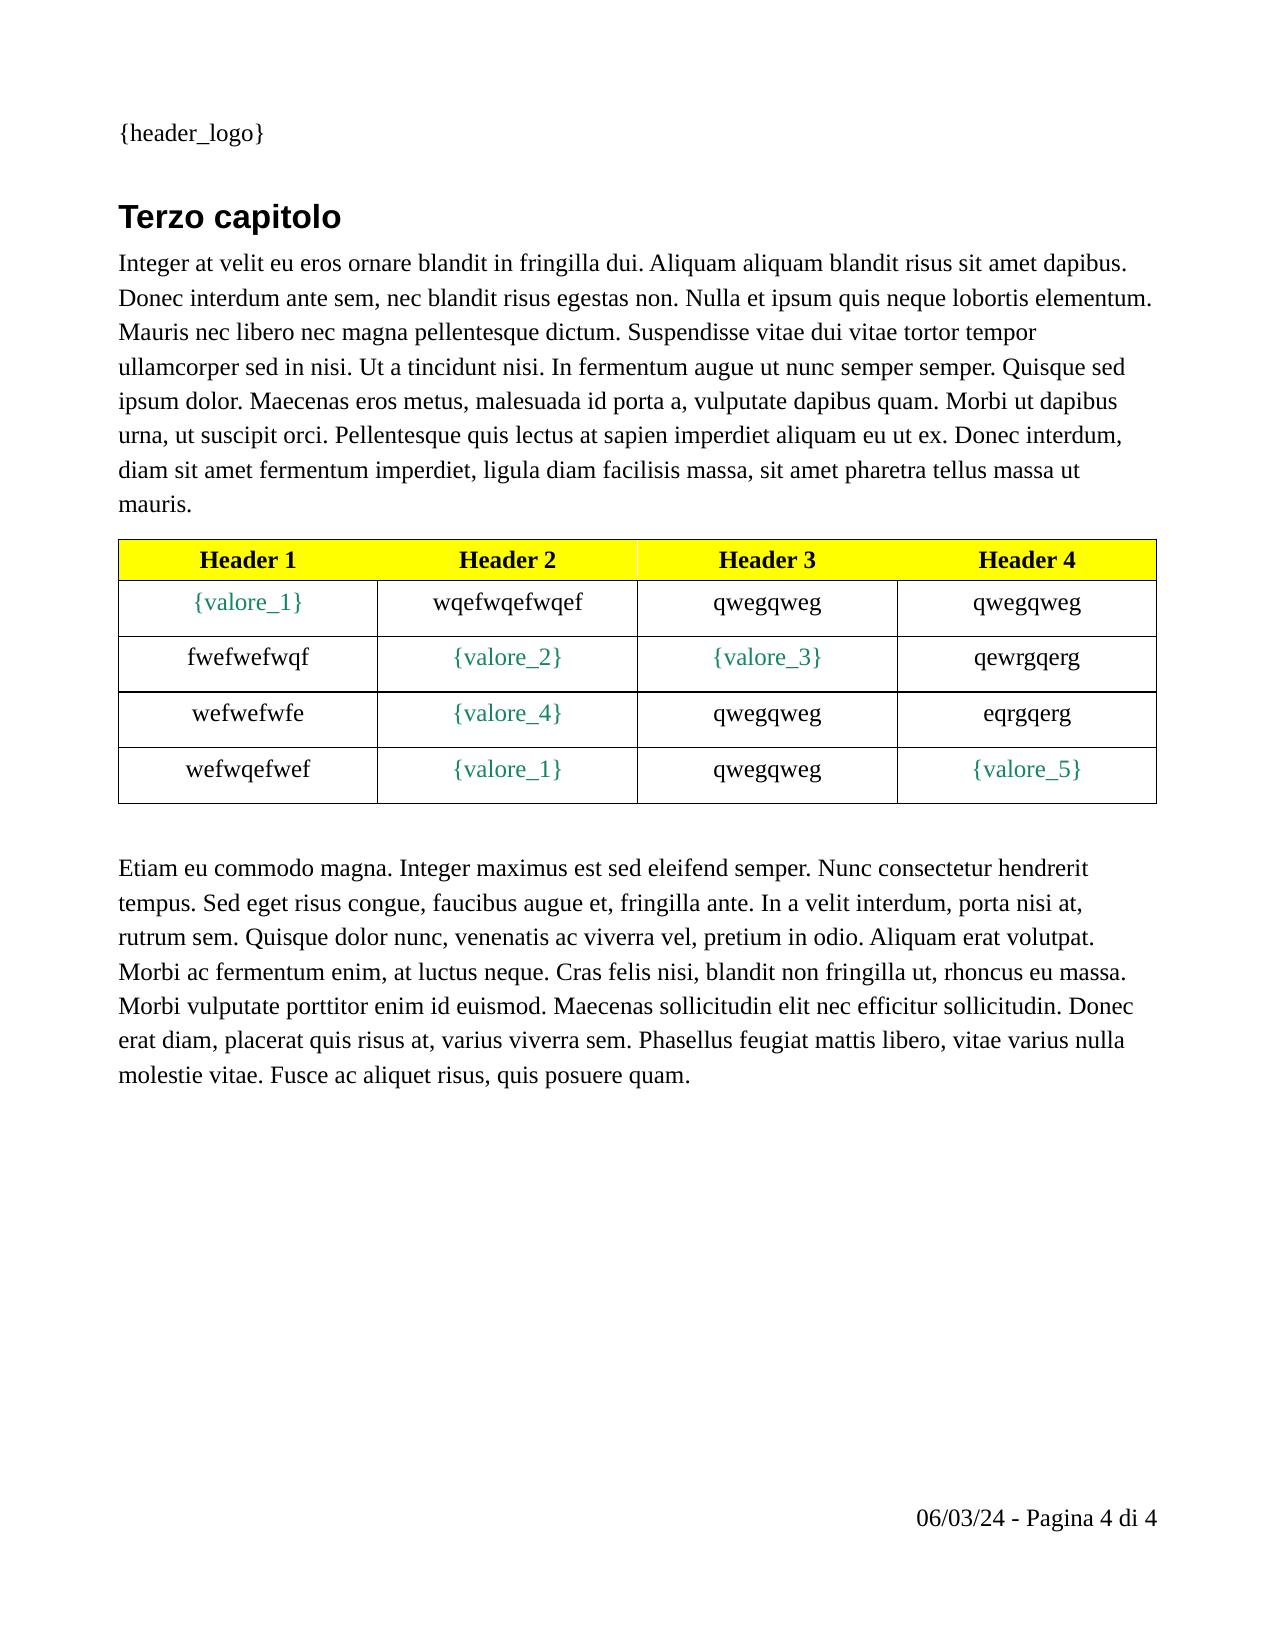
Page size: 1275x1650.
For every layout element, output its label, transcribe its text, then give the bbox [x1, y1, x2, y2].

table_cell {valore_1} [378, 748, 637, 803]
table_cell {valore_5} [898, 748, 1156, 803]
subtitle Terzo capitolo [118, 197, 1157, 236]
table_header Header 2 [378, 540, 637, 580]
table_cell qwegqweg [638, 693, 897, 747]
text Etiam eu commodo magna. Integer maximus est sed eleifend semper. Nunc consectetur hendrerit tempus. Sed eget risus congue, faucibus augue et, fringilla ante. In a velit interdum, porta nisi at, rutrum sem. Quisque dolor nunc, venenatis ac viverra vel, pretium in odio. Aliquam erat volutpat. Morbi ac fermentum enim, at luctus neque. Cras felis nisi, blandit non fringilla ut, rhoncus eu massa. Morbi vulputate porttitor enim id euismod. Maecenas sollicitudin elit nec efficitur sollicitudin. Donec erat diam, placerat quis risus at, varius viverra sem. Phasellus feugiat mattis libero, vitae varius nulla molestie vitae. Fusce ac aliquet risus, quis posuere quam. [118, 853, 1157, 1089]
table_cell qwegqweg [638, 581, 897, 636]
table_header Header 3 [638, 540, 897, 580]
table_cell qwegqweg [898, 581, 1156, 636]
table_cell {valore_3} [638, 637, 897, 691]
table_cell wefwqefwef [119, 748, 377, 803]
table_cell wqefwqefwqef [378, 581, 637, 636]
text Integer at velit eu eros ornare blandit in fringilla dui. Aliquam aliquam blandit risus sit amet dapibus. Donec interdum ante sem, nec blandit risus egestas non. Nulla et ipsum quis neque lobortis elementum. Mauris nec libero nec magna pellentesque dictum. Suspendisse vitae dui vitae tortor tempor ullamcorper sed in nisi. Ut a tincidunt nisi. In fermentum augue ut nunc semper semper. Quisque sed ipsum dolor. Maecenas eros metus, malesuada id porta a, vulputate dapibus quam. Morbi ut dapibus urna, ut suscipit orci. Pellentesque quis lectus at sapien imperdiet aliquam eu ut ex. Donec interdum, diam sit amet fermentum imperdiet, ligula diam facilisis massa, sit amet pharetra tellus massa ut mauris. [118, 248, 1157, 518]
table_cell eqrgqerg [898, 693, 1156, 747]
table_cell wefwefwfe [119, 693, 377, 747]
table_cell {valore_1} [119, 581, 377, 636]
table_header Header 4 [897, 540, 1156, 580]
table_cell {valore_4} [378, 693, 637, 747]
table_header Header 1 [119, 540, 378, 580]
table_cell qwegqweg [638, 748, 897, 803]
table_cell {valore_2} [378, 637, 637, 691]
table_cell fwefwefwqf [119, 637, 377, 691]
table_cell qewrgqerg [898, 637, 1156, 691]
